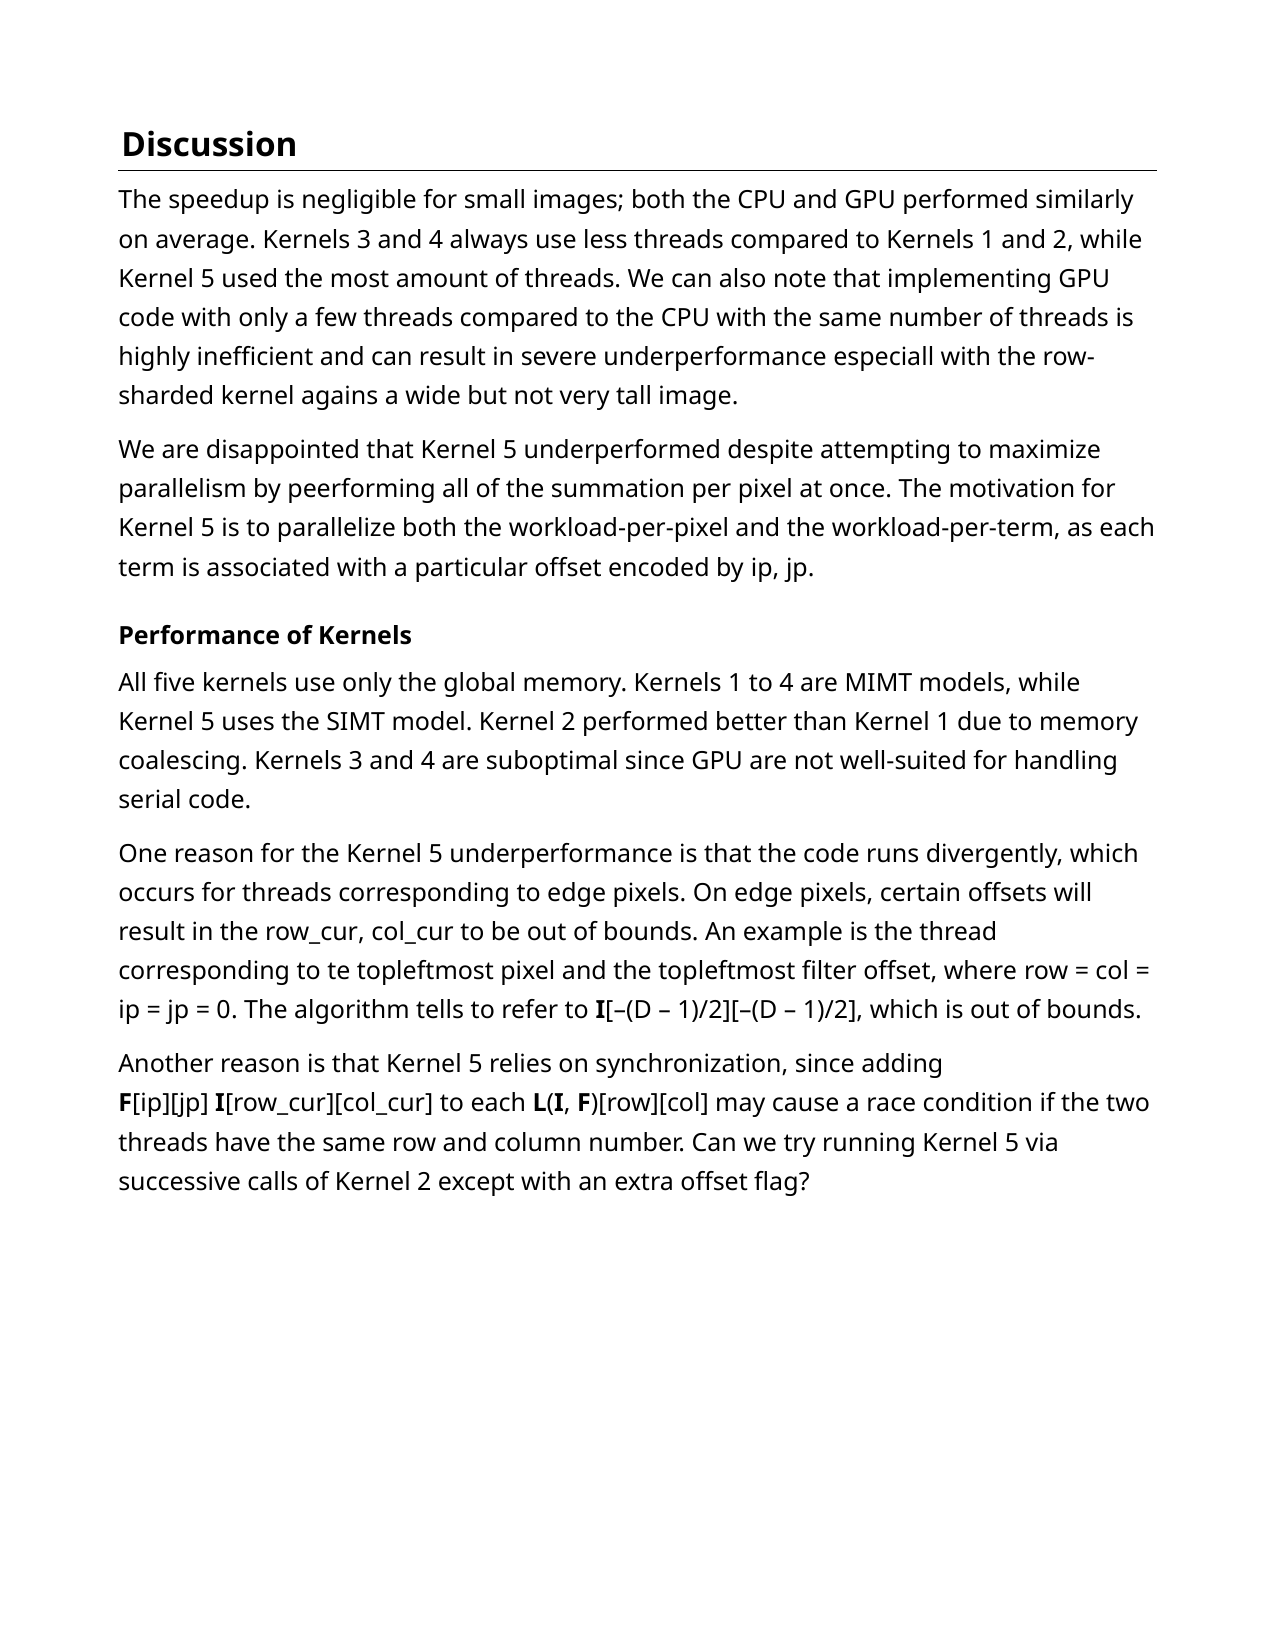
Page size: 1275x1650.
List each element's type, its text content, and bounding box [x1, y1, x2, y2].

text We are disappointed that Kernel 5 underperformed despite attempting to maximize parallelism by peerforming all of the summation per pixel at once. The motivation for Kernel 5 is to parallelize both the workload-per-pixel and the workload-per-term, as each term is associated with a particular offset encoded by ip, jp. [118, 432, 1157, 583]
text The speedup is negligible for small images; both the CPU and GPU performed similarly on average. Kernels 3 and 4 always use less threads compared to Kernels 1 and 2, while Kernel 5 used the most amount of threads. We can also note that implementing GPU code with only a few threads compared to the CPU with the same number of threads is highly inefficient and can result in severe underperformance especiall with the row-sharded kernel agains a wide but not very tall image. [118, 182, 1157, 412]
text One reason for the Kernel 5 underperformance is that the code runs divergently, which occurs for threads corresponding to edge pixels. On edge pixels, certain offsets will result in the row_cur, col_cur to be out of bounds. An example is the thread corresponding to te topleftmost pixel and the topleftmost filter offset, where row = col = ip = jp = 0. The algorithm tells to refer to I[–(D – 1)/2][–(D – 1)/2], which is out of bounds. [118, 835, 1157, 1026]
text Another reason is that Kernel 5 relies on synchronization, since adding F[ip][jp] I[row_cur][col_cur] to each L(I, F)[row][col] may cause a race condition if the two threads have the same row and column number. Can we try running Kernel 5 via successive calls of Kernel 2 except with an extra offset flag? [118, 1046, 1157, 1197]
subtitle Performance of Kernels [118, 618, 1157, 652]
text All five kernels use only the global memory. Kernels 1 to 4 are MIMT models, while Kernel 5 uses the SIMT model. Kernel 2 performed better than Kernel 1 due to memory coalescing. Kernels 3 and 4 are suboptimal since GPU are not well-suited for handling serial code. [118, 664, 1157, 816]
subtitle Discussion [118, 118, 1157, 170]
